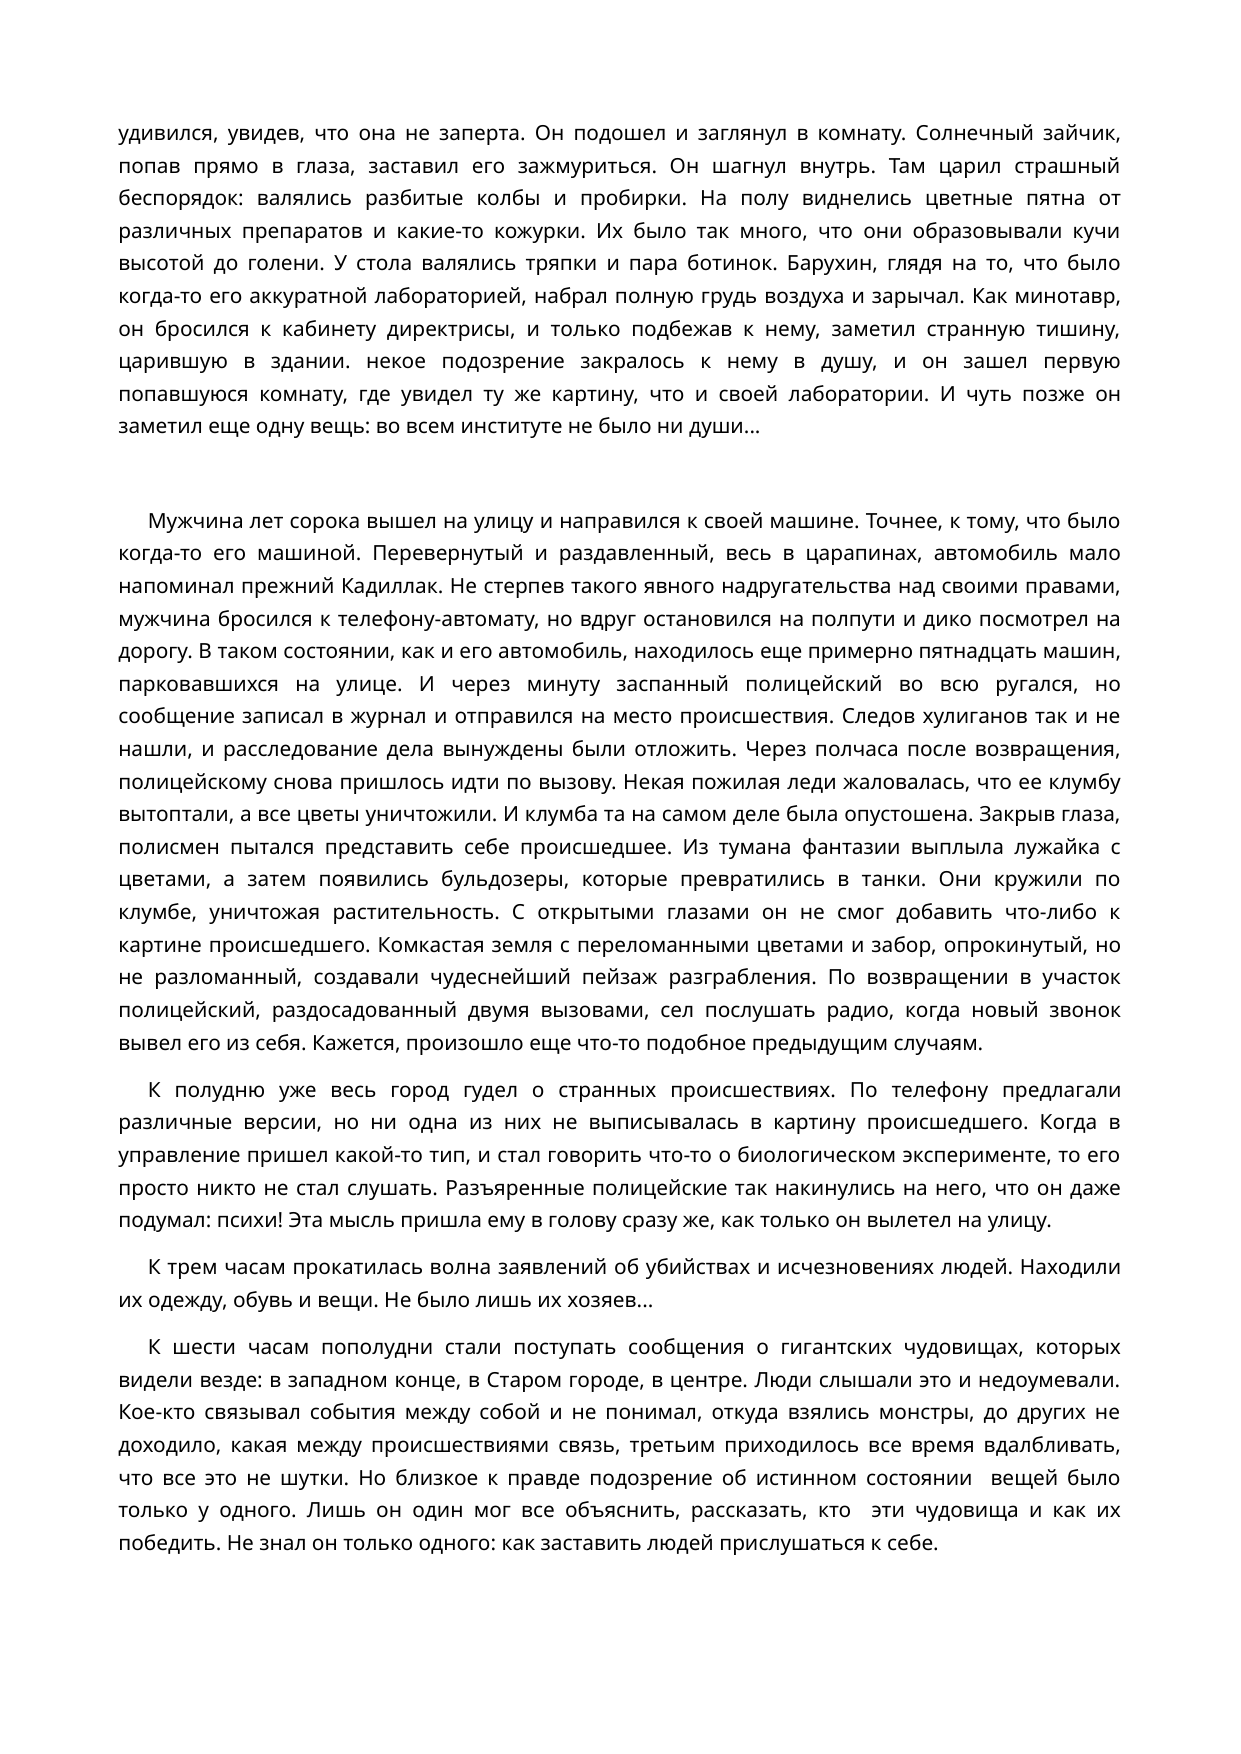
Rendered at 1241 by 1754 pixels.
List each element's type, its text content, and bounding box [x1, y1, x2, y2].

text К полудню уже весь город гудел о странных происшествиях. По телефону предлагали различные версии, но ни одна из них не выписывалась в картину происшедшего. Когда в управление пришел какой-то тип, и стал говорить что-то о биологическом эксперименте, то его просто никто не стал слушать. Разъяренные полицейские так накинулись на него, что он даже подумал: психи! Эта мысль пришла ему в голову сразу же, как только он вылетел на улицу. [118, 1075, 1122, 1234]
text К трем часам прокатилась волна заявлений об убийствах и исчезновениях людей. Находили их одежду, обувь и вещи. Не было лишь их хозяев... [118, 1252, 1122, 1313]
text К шести часам пополудни стали поступать сообщения о гигантских чудовищах, которых видели везде: в западном конце, в Старом городе, в центре. Люди слышали это и недоумевали. Кое-кто связывал события между собой и не понимал, откуда взялись монстры, до других не доходило, какая между происшествиями связь, третьим приходилось все время вдалбливать, что все это не шутки. Но близкое к правде подозрение об истинном состоянии вещей было только у одного. Лишь он один мог все объяснить, рассказать, кто эти чудовища и как их победить. Не знал он только одного: как заставить людей прислушаться к себе. [118, 1332, 1122, 1556]
text удивился, увидев, что она не заперта. Он подошел и заглянул в комнату. Солнечный зайчик, попав прямо в глаза, заставил его зажмуриться. Он шагнул внутрь. Там царил страшный беспорядок: валялись разбитые колбы и пробирки. На полу виднелись цветные пятна от различных препаратов и какие-то кожурки. Их было так много, что они образовывали кучи высотой до голени. У стола валялись тряпки и пара ботинок. Барухин, глядя на то, что было когда-то его аккуратной лабораторией, набрал полную грудь воздуха и зарычал. Как минотавр, он бросился к кабинету директрисы, и только подбежав к нему, заметил странную тишину, царившую в здании. некое подозрение закралось к нему в душу, и он зашел первую попавшуюся комнату, где увидел ту же картину, что и своей лаборатории. И чуть позже он заметил еще одну вещь: во всем институте не было ни души... [118, 118, 1122, 440]
text Мужчина лет сорока вышел на улицу и направился к своей машине. Точнее, к тому, что было когда-то его машиной. Перевернутый и раздавленный, весь в царапинах, автомобиль мало напоминал прежний Кадиллак. Не стерпев такого явного надругательства над своими правами, мужчина бросился к телефону-автомату, но вдруг остановился на полпути и дико посмотрел на дорогу. В таком состоянии, как и его автомобиль, находилось еще примерно пятнадцать машин, парковавшихся на улице. И через минуту заспанный полицейский во всю ругался, но сообщение записал в журнал и отправился на место происшествия. Следов хулиганов так и не нашли, и расследование дела вынуждены были отложить. Через полчаса после возвращения, полицейскому снова пришлось идти по вызову. Некая пожилая леди жаловалась, что ее клумбу вытоптали, а все цветы уничтожили. И клумба та на самом деле была опустошена. Закрыв глаза, полисмен пытался представить себе происшедшее. Из тумана фантазии выплыла лужайка с цветами, а затем появились бульдозеры, которые превратились в танки. Они кружили по клумбе, уничтожая растительность. С открытыми глазами он не смог добавить что-либо к картине происшедшего. Комкастая земля с переломанными цветами и забор, опрокинутый, но не разломанный, создавали чудеснейший пейзаж разграбления. По возвращении в участок полицейский, раздосадованный двумя вызовами, сел послушать радио, когда новый звонок вывел его из себя. Кажется, произошло еще что-то подобное предыдущим случаям. [118, 506, 1122, 1056]
